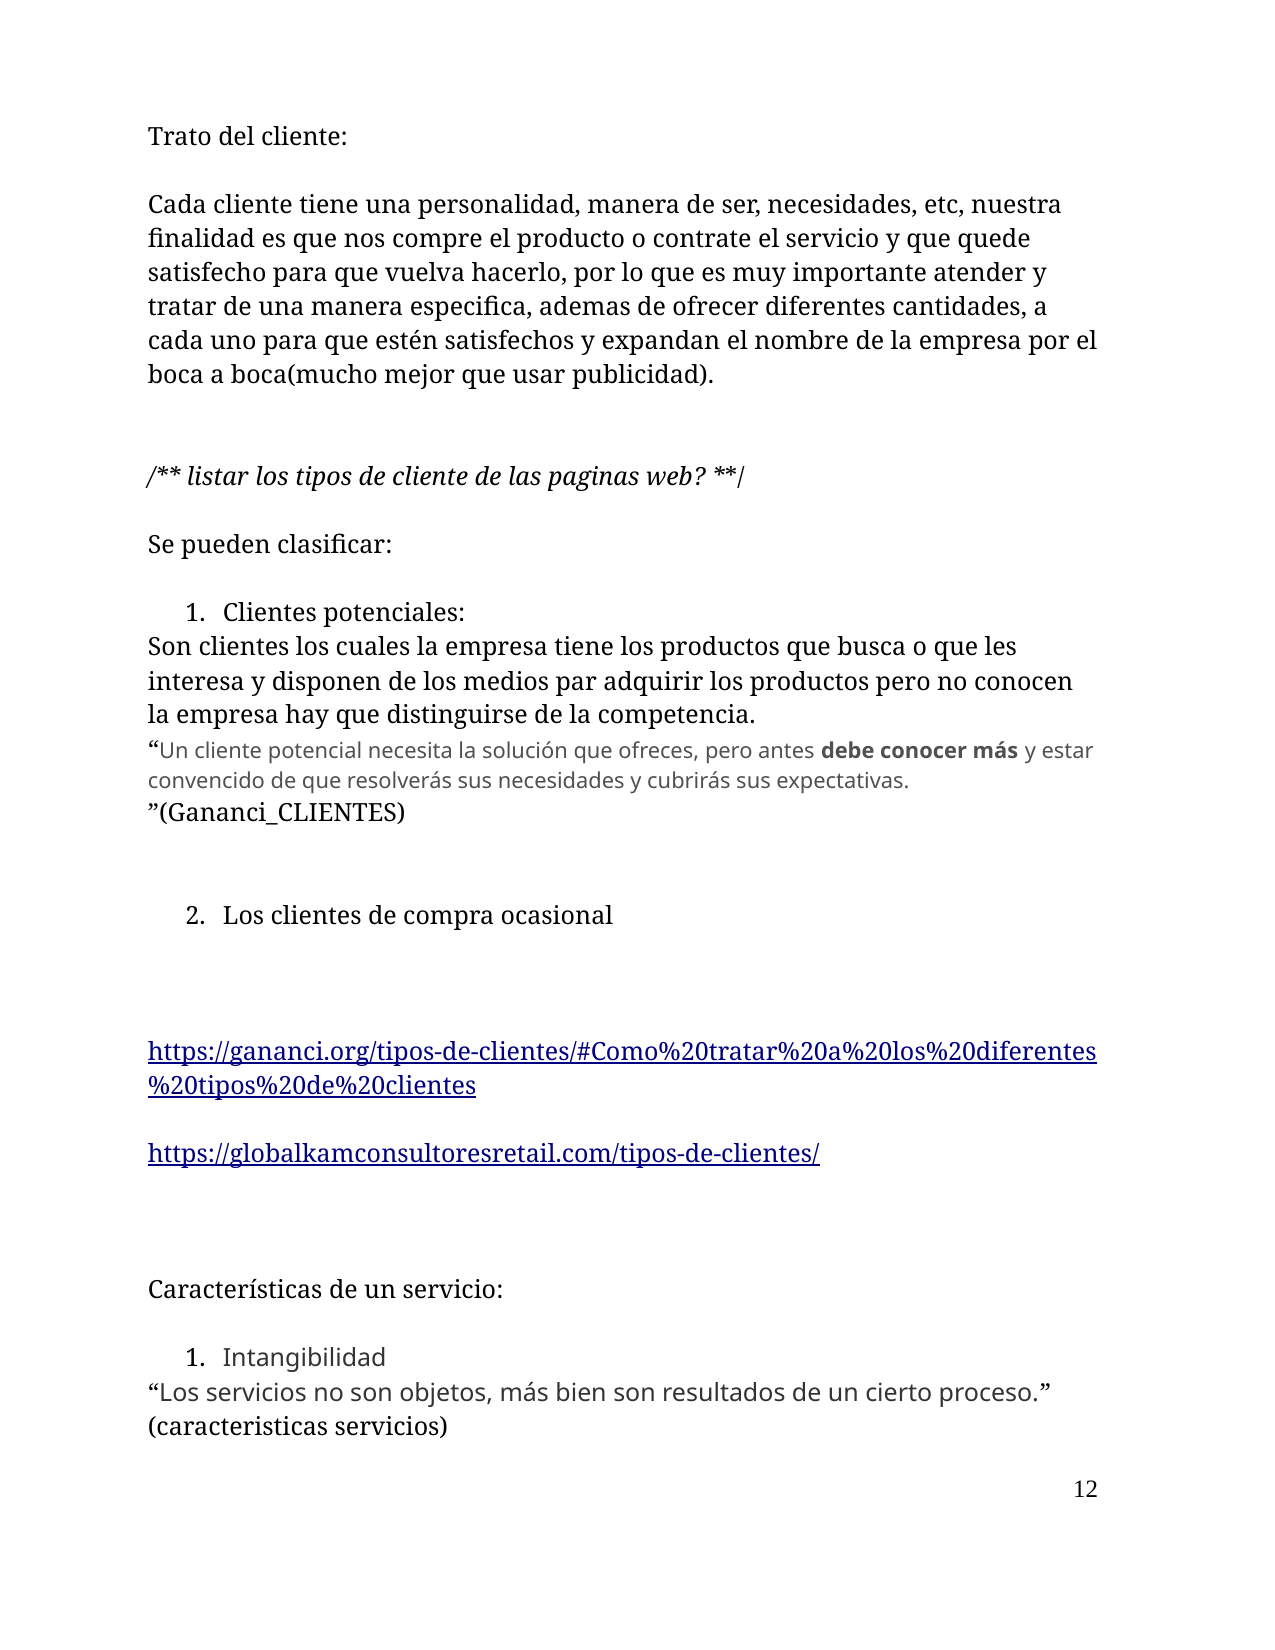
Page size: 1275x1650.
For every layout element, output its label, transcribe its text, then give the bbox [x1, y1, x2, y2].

text https://globalkamconsultoresretail.com/tipos-de-clientes/ [148, 1136, 1098, 1170]
text “Los servicios no son objetos, más bien son resultados de un cierto proceso.” (caracteristicas servicios) [148, 1374, 1098, 1442]
list Intangibilidad [185, 1340, 1098, 1374]
text Características de un servicio: [148, 1272, 1098, 1306]
list Los clientes de compra ocasional [185, 897, 1098, 931]
text /** listar los tipos de cliente de las paginas web? **/ [148, 459, 1098, 493]
text Son clientes los cuales la empresa tiene los productos que busca o que les interesa y disponen de los medios par adquirir los productos pero no conocen la empresa hay que distinguirse de la competencia. [148, 629, 1098, 731]
text Cada cliente tiene una personalidad, manera de ser, necesidades, etc, nuestra finalidad es que nos compre el producto o contrate el servicio y que quede satisfecho para que vuelva hacerlo, por lo que es muy importante atender y tratar de una manera especifica, ademas de ofrecer diferentes cantidades, a cada uno para que estén satisfechos y expandan el nombre de la empresa por el boca a boca(mucho mejor que usar publicidad). [148, 186, 1098, 391]
text https://gananci.org/tipos-de-clientes/#Como%20tratar%20a%20los%20diferentes%20tipos%20de%20clientes [148, 1033, 1098, 1102]
text Se pueden clasificar: [148, 527, 1098, 561]
text Trato del cliente: [148, 118, 1098, 152]
list Clientes potenciales: [185, 595, 1098, 629]
text “Un cliente potencial necesita la solución que ofreces, pero antes debe conocer más y estar convencido de que resolverás sus necesidades y cubrirás sus expectativas. ”(Gananci_CLIENTES) [148, 731, 1098, 829]
